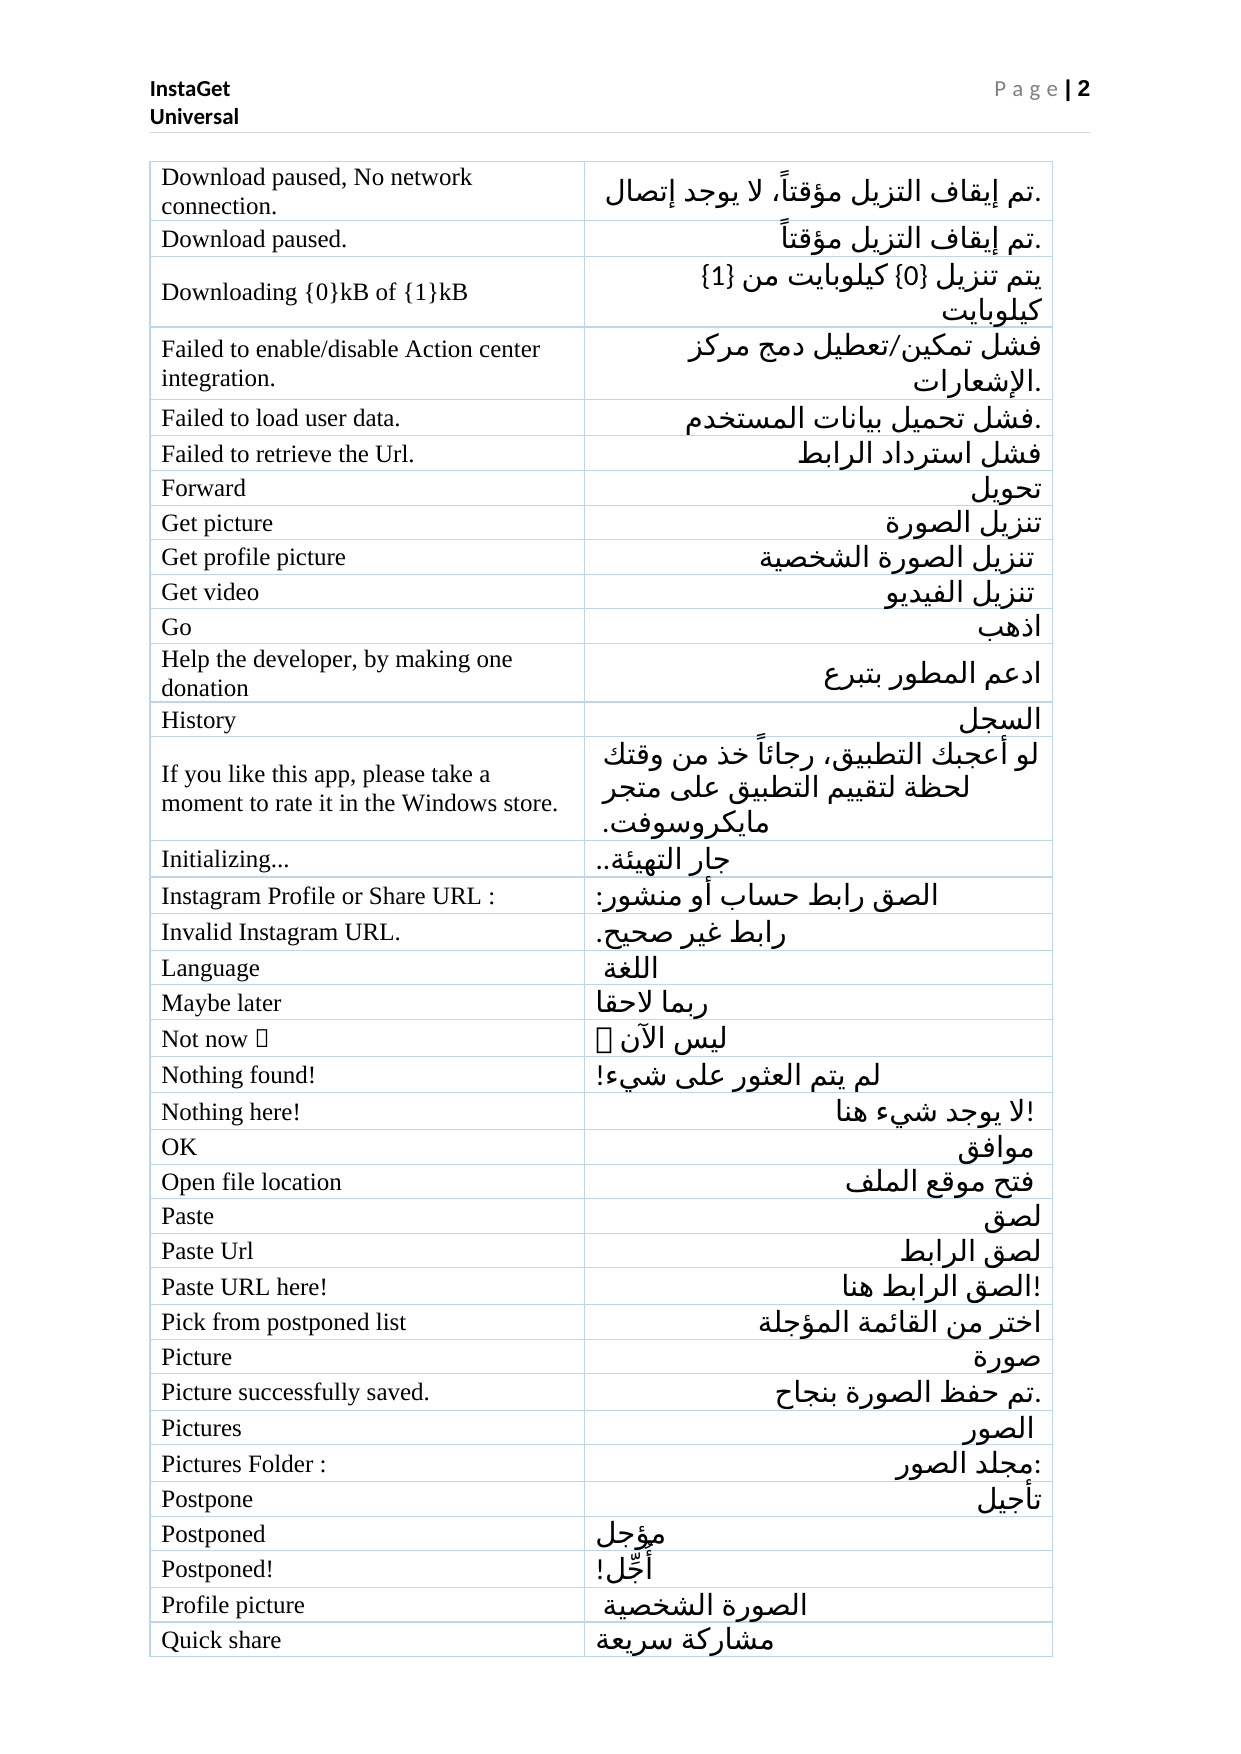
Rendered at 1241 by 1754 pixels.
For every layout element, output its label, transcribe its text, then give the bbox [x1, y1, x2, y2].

table_cell Nothing found! [151, 1057, 584, 1092]
table_cell أُجِّل! [585, 1551, 1052, 1587]
table_cell فتح موقع الملف [585, 1165, 1052, 1198]
table_cell تنزيل الفيديو [585, 575, 1052, 608]
table_cell يتم تنزيل {0} كيلوبايت من {1} كيلوبايت [585, 257, 1052, 326]
table_cell Maybe later [151, 985, 584, 1019]
table_cell Instagram Profile or Share URL : [151, 878, 584, 913]
table_cell لصق [585, 1199, 1052, 1233]
table_cell صورة [585, 1340, 1052, 1373]
table_cell Initializing... [151, 841, 584, 876]
table_cell Nothing here! [151, 1093, 584, 1129]
table_cell Pictures [151, 1411, 584, 1444]
table_cell ادعم المطور بتبرع [585, 644, 1052, 701]
table_cell Failed to retrieve the Url. [151, 436, 584, 470]
table_cell مشاركة سريعة [585, 1623, 1052, 1656]
table_cell Picture successfully saved. [151, 1374, 584, 1410]
table_cell اختر من القائمة المؤجلة [585, 1305, 1052, 1338]
table_cell تحويل [585, 471, 1052, 504]
table_cell Picture [151, 1340, 584, 1373]
table_cell لصق الرابط [585, 1234, 1052, 1267]
table_cell الصورة الشخصية [585, 1588, 1052, 1621]
table_cell Postponed! [151, 1551, 584, 1587]
table_cell Get video [151, 575, 584, 608]
table_cell تم إيقاف التزيل مؤقتاً. [585, 221, 1052, 256]
table_cell تنزيل الصورة [585, 506, 1052, 539]
table_cell Paste URL here! [151, 1268, 584, 1304]
table_cell Failed to load user data. [151, 400, 584, 435]
table_cell اذهب [585, 609, 1052, 643]
table_cell جار التهيئة.. [585, 841, 1052, 876]
table_cell Go [151, 609, 584, 643]
table_cell ليس الآن 🙁 [585, 1020, 1052, 1056]
table_cell Open file location [151, 1165, 584, 1198]
table_cell Profile picture [151, 1588, 584, 1621]
table_cell Download paused, No network connection. [151, 162, 584, 219]
table_cell Pick from postponed list [151, 1305, 584, 1338]
table_cell Download paused. [151, 221, 584, 256]
table_cell Forward [151, 471, 584, 504]
table_cell فشل تمكين/تعطيل دمج مركز الإشعارات. [585, 328, 1052, 399]
table_cell الصور [585, 1411, 1052, 1444]
table_cell Invalid Instagram URL. [151, 914, 584, 950]
table_cell مؤجل [585, 1517, 1052, 1550]
table_cell Get picture [151, 506, 584, 539]
table_cell Not now 🙁 [151, 1020, 584, 1056]
table_cell تم حفظ الصورة بنجاح. [585, 1374, 1052, 1410]
table_cell مجلد الصور: [585, 1445, 1052, 1481]
table_cell تأجيل [585, 1482, 1052, 1516]
table_cell Pictures Folder : [151, 1445, 584, 1481]
table_cell السجل [585, 703, 1052, 736]
table_cell لو أعجبك التطبيق، رجائاً خذ من وقتك لحظة لتقييم التطبيق على متجر مايكروسوفت. [585, 737, 1052, 840]
table_cell Get profile picture [151, 540, 584, 574]
table_cell الصق الرابط هنا! [585, 1268, 1052, 1304]
table_cell فشل استرداد الرابط [585, 436, 1052, 470]
table_cell OK [151, 1130, 584, 1163]
table_cell Quick share [151, 1623, 584, 1656]
table_cell رابط غير صحيح. [585, 914, 1052, 950]
table_cell Downloading {0}kB of {1}kB [151, 257, 584, 326]
table_cell Help the developer, by making one donation [151, 644, 584, 701]
table_cell تنزيل الصورة الشخصية [585, 540, 1052, 574]
table_cell Paste Url [151, 1234, 584, 1267]
table_cell If you like this app, please take a moment to rate it in the Windows store. [151, 737, 584, 840]
table_cell فشل تحميل بيانات المستخدم. [585, 400, 1052, 435]
table_cell موافق [585, 1130, 1052, 1163]
table_cell Postpone [151, 1482, 584, 1516]
table_cell اللغة [585, 951, 1052, 984]
table_cell تم إيقاف التزيل مؤقتاً، لا يوجد إتصال. [585, 162, 1052, 219]
table_cell Postponed [151, 1517, 584, 1550]
table_cell History [151, 703, 584, 736]
table_cell لا يوجد شيء هنا! [585, 1093, 1052, 1129]
table_cell ربما لاحقا [585, 985, 1052, 1019]
table_cell Failed to enable/disable Action center integration. [151, 328, 584, 399]
table_cell Paste [151, 1199, 584, 1233]
table_cell Language [151, 951, 584, 984]
table_cell الصق رابط حساب أو منشور: [585, 878, 1052, 913]
table_cell لم يتم العثور على شيء! [585, 1057, 1052, 1092]
